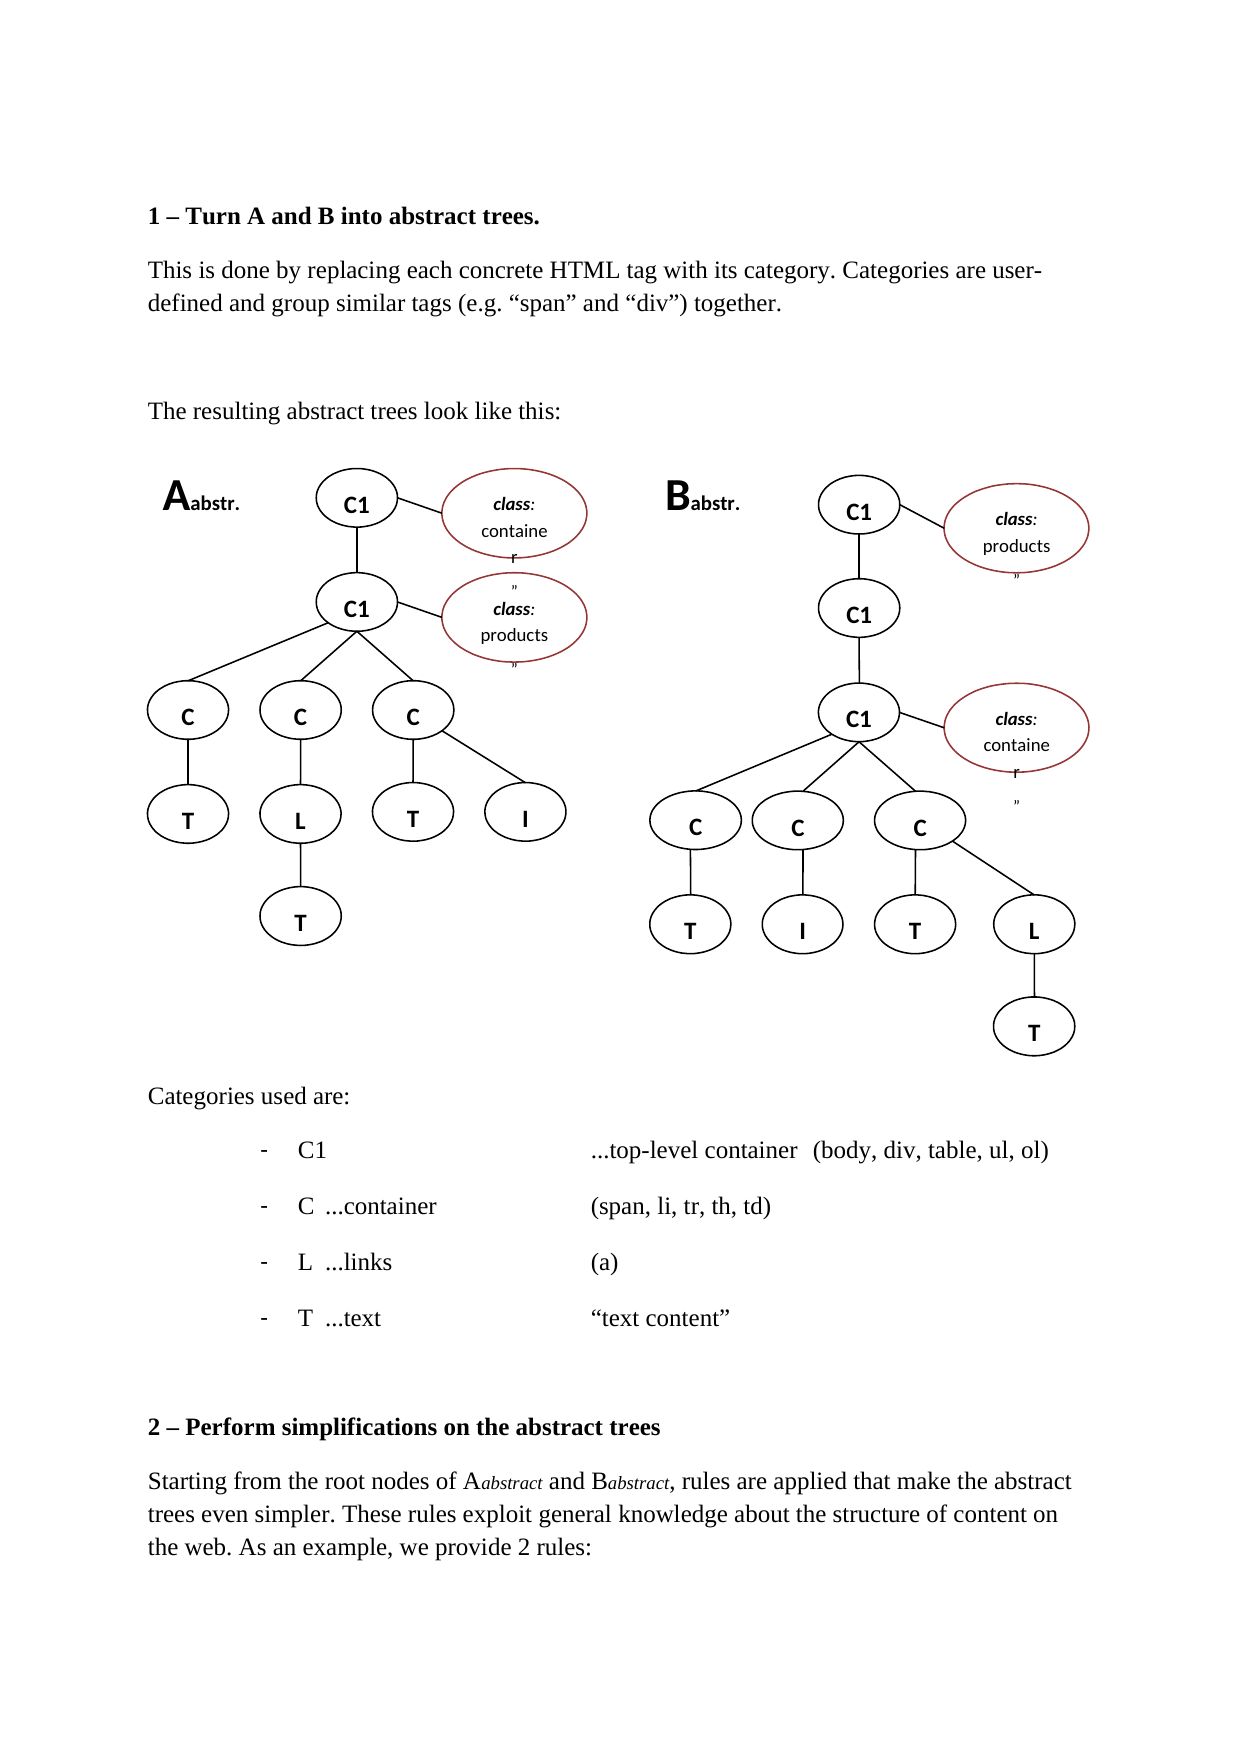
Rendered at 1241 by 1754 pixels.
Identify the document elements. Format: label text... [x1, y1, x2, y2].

text Starting from the root nodes of Aabstract and Babstract, rules are applied that make the abstract trees even simpler. These rules exploit general knowledge about the structure of content on the web. As an example, we provide 2 rules: [148, 1466, 1093, 1561]
list C ...container (span, li, tr, th, td) [260, 1191, 1093, 1221]
text This is done by replacing each concrete HTML tag with its category. Categories are user-defined and group similar tags (e.g. “span” and “div”) together. [148, 255, 1093, 317]
text 2 – Perform simplifications on the abstract trees [148, 1412, 1093, 1441]
list C1 ...top-level container (body, div, table, ul, ol) [260, 1135, 1093, 1165]
text The resulting abstract trees look like this: [148, 396, 1093, 425]
text Categories used are: [148, 1081, 1093, 1109]
text 1 – Turn A and B into abstract trees. [148, 201, 1093, 230]
list L ...links (a) [260, 1246, 1093, 1277]
list T ...text “text content” [260, 1302, 1093, 1333]
